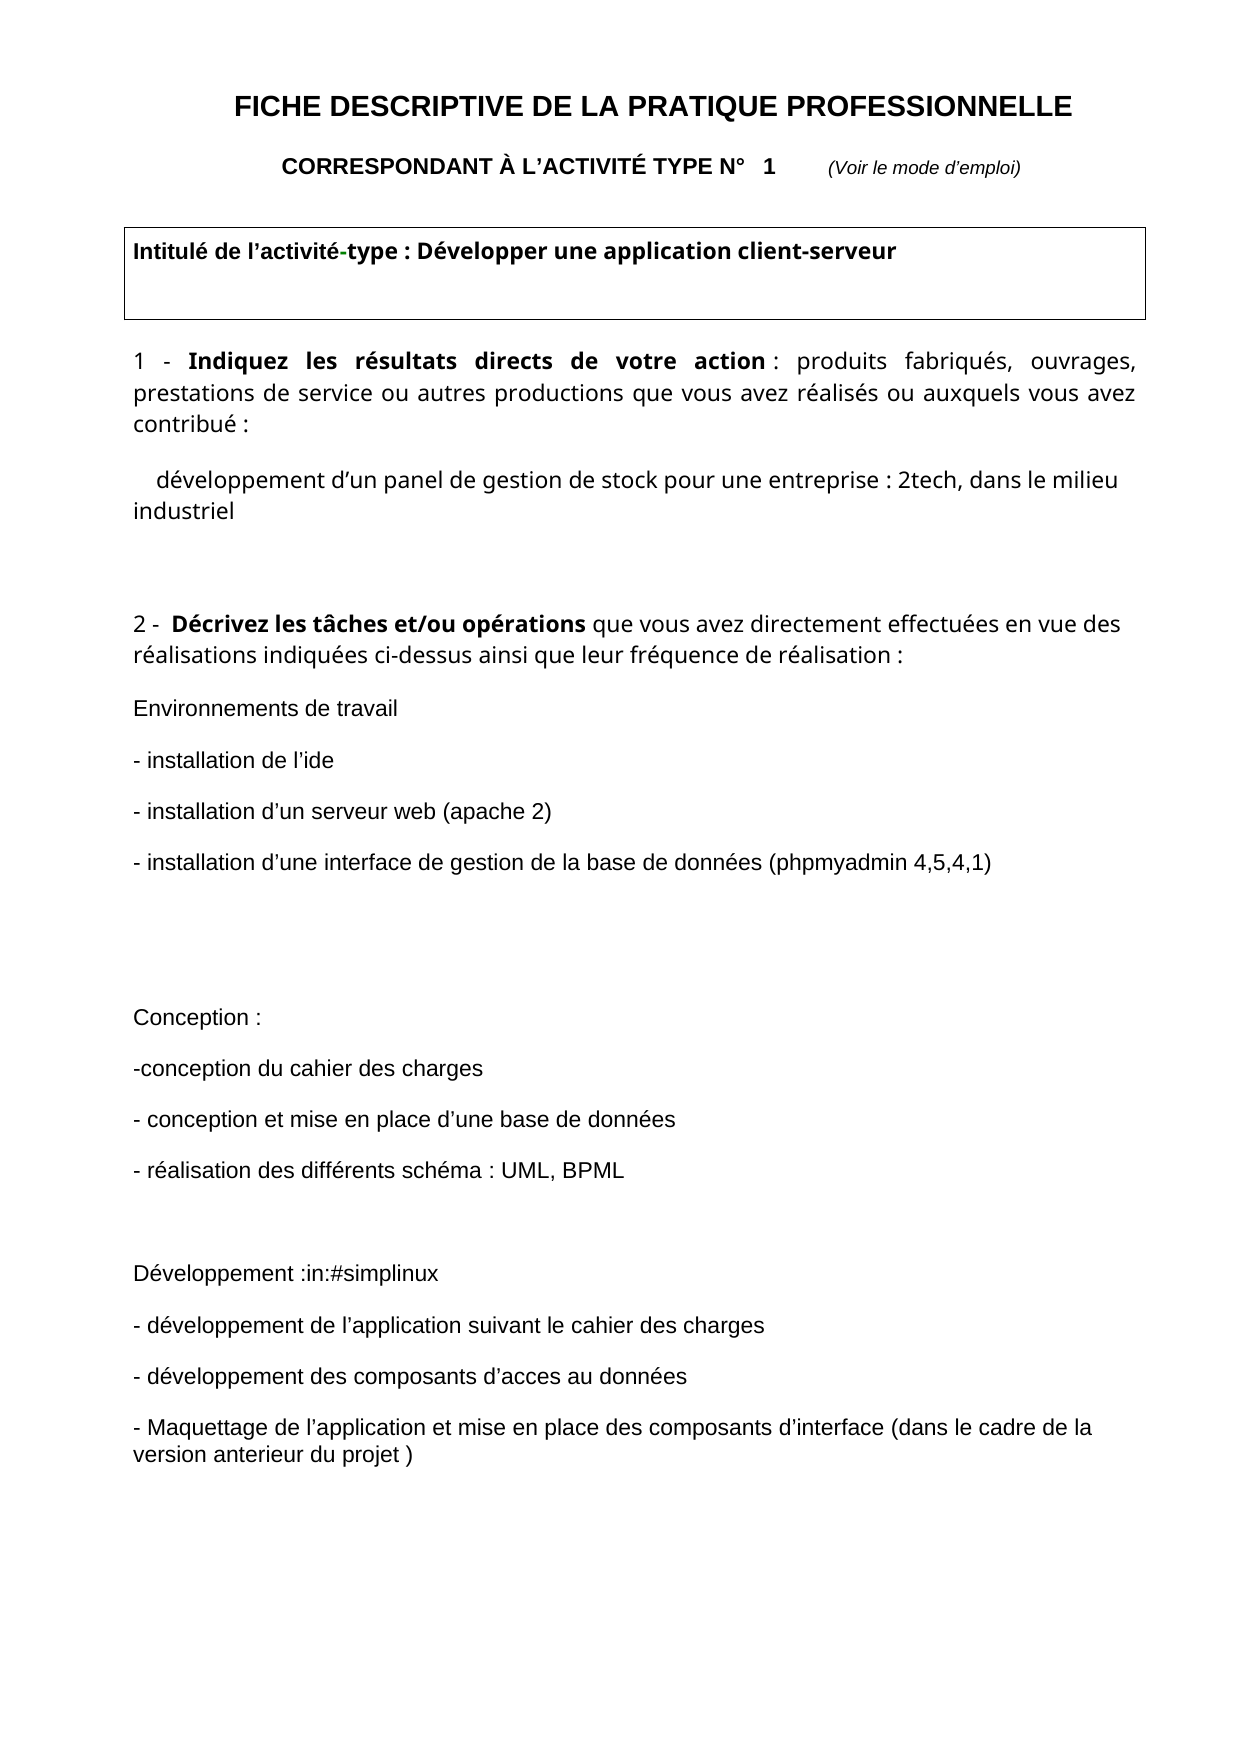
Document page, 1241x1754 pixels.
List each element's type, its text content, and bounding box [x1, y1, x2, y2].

text -conception du cahier des charges [133, 1055, 1137, 1081]
text développement d’un panel de gestion de stock pour une entreprise : 2tech, dans le milieu industriel [133, 464, 1137, 527]
text - installation d’une interface de gestion de la base de données (phpmyadmin 4,5,4,1) [133, 849, 1137, 876]
text Conception : [133, 1003, 1137, 1030]
text Intitulé de l’activité-type : Développer une application client-serveur [125, 228, 1145, 266]
text 2 - Décrivez les tâches et/ou opérations que vous avez directement effectuées en vue des réalisations indiquées ci-dessus ainsi que leur fréquence de réalisation : [133, 608, 1137, 670]
subtitle Fiche descriptive de la pratique professionnelle [170, 89, 1137, 122]
text 1 - Indiquez les résultats directs de votre action : produits fabriqués, ouvrages, prestations de service ou autres productions que vous avez réalisés ou auxquels vous avez contribué : [133, 345, 1137, 439]
text Environnements de travail [133, 695, 1137, 722]
text - développement des composants d’acces au données [133, 1363, 1137, 1389]
subtitle Correspondant à l’activité type n° 1 (Voir le mode d’emploi) [170, 147, 1137, 181]
text - installation de l’ide [133, 747, 1137, 773]
text - conception et mise en place d’une base de données [133, 1106, 1137, 1132]
text - réalisation des différents schéma : UML, BPML [133, 1157, 1137, 1184]
text - installation d’un serveur web (apache 2) [133, 798, 1137, 824]
text Développement :in:#simplinux [133, 1260, 1137, 1287]
text - Maquettage de l’application et mise en place des composants d’interface (dans le cadre de la version anterieur du projet ) [133, 1414, 1137, 1467]
text - développement de l’application suivant le cahier des charges [133, 1312, 1137, 1338]
